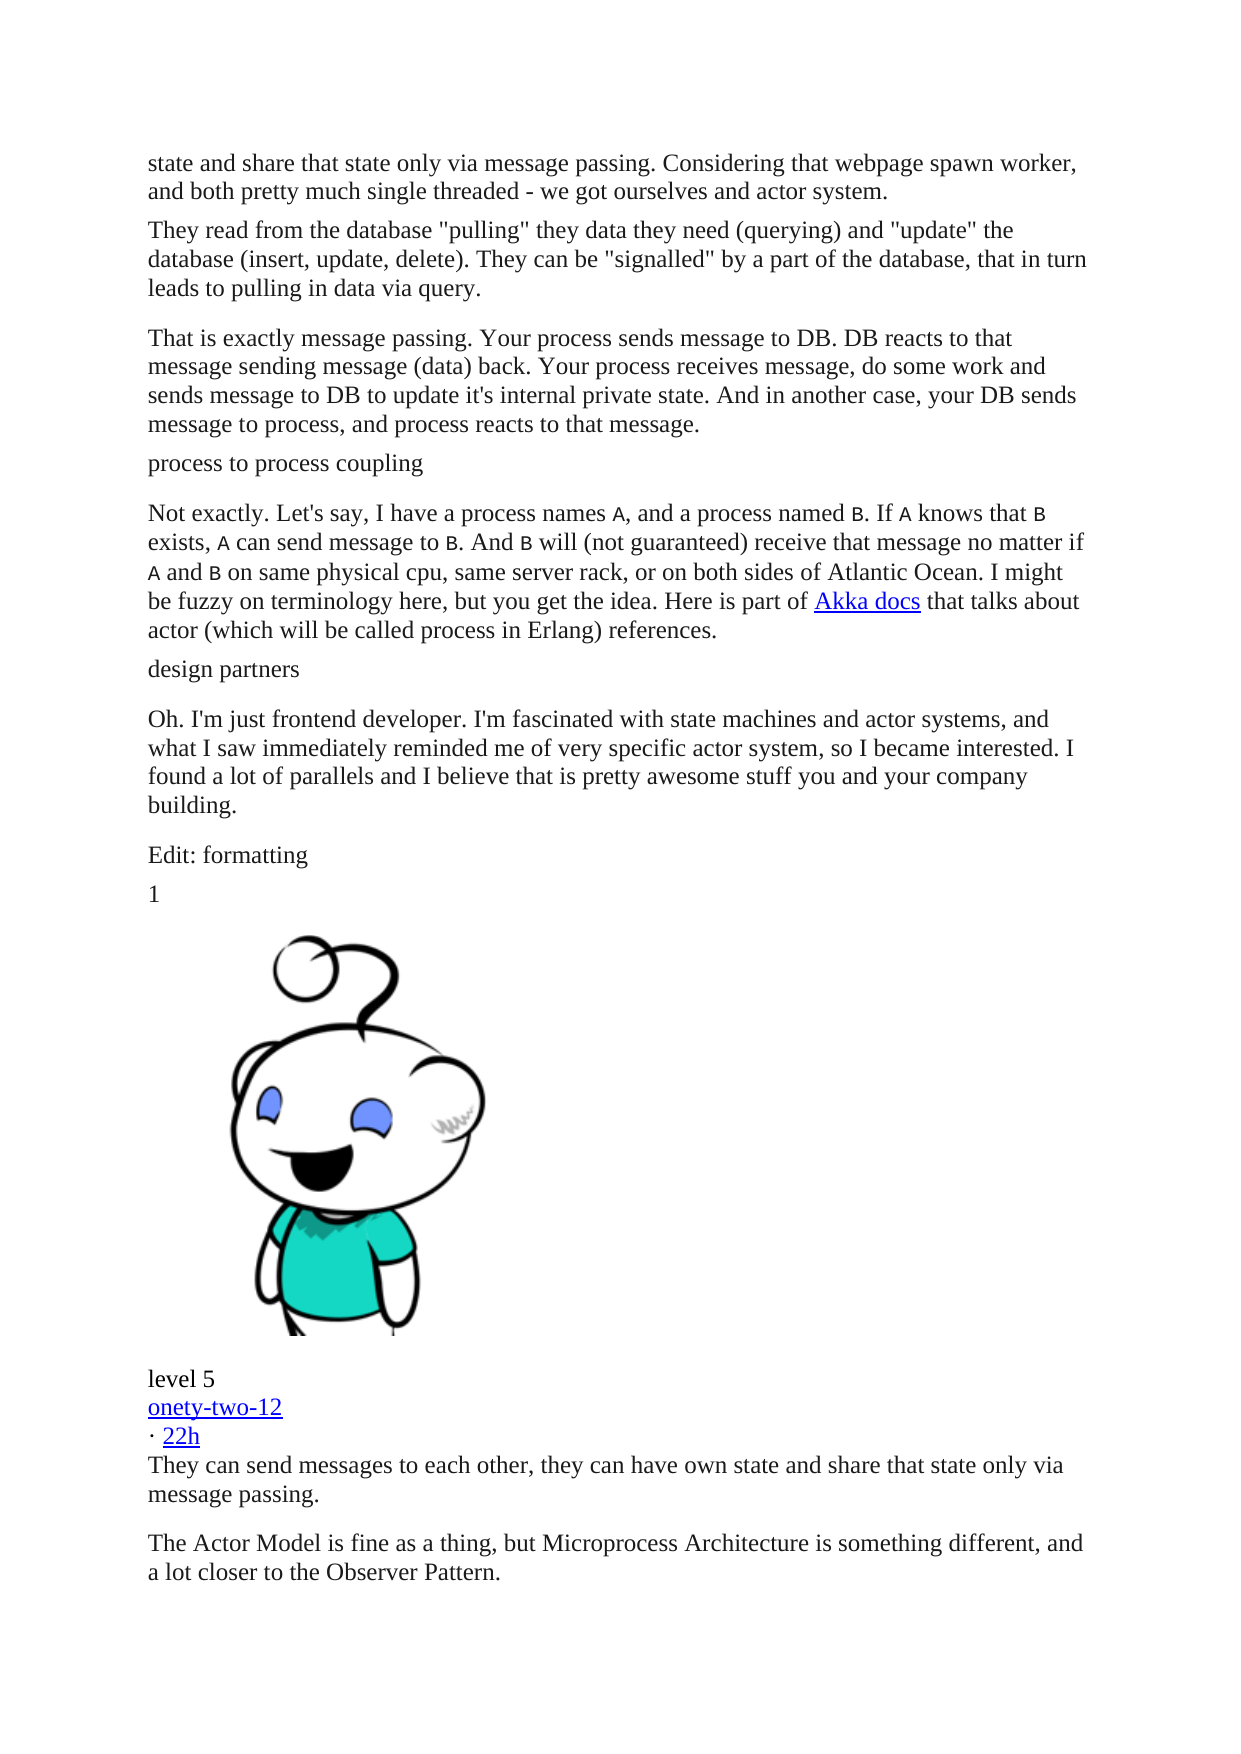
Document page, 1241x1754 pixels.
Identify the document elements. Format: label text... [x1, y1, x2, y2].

text onety-two-12 [148, 1392, 1093, 1421]
text 1 [148, 879, 1093, 908]
text design partners [148, 654, 1093, 683]
text Oh. I'm just frontend developer. I'm fascinated with state machines and actor systems, and what I saw immediately reminded me of very specific actor system, so I became interested. I found a lot of parallels and I believe that is pretty awesome stuff you and your company building. [148, 704, 1093, 819]
text Edit: formatting [148, 840, 1093, 868]
text They can send messages to each other, they can have own state and share that state only via message passing. [148, 1450, 1093, 1507]
text state and share that state only via message passing. Considering that webpage spawn worker, and both pretty much single threaded - we got ourselves and actor system. [148, 148, 1093, 205]
text level 5 [148, 1364, 1093, 1392]
text That is exactly message passing. Your process sends message to DB. DB reacts to that message sending message (data) back. Your process receives message, do some work and sends message to DB to update it's internal private state. And in another case, your DB sends message to process, and process reacts to that message. [148, 323, 1093, 438]
text They read from the database "pulling" they data they need (querying) and "update" the database (insert, update, delete). They can be "signalled" by a part of the database, that in turn leads to pulling in data via query. [148, 216, 1093, 302]
text · 22h [148, 1421, 1093, 1450]
text The Actor Model is fine as a thing, but Microprocess Architecture is something different, and a lot closer to the Observer Pattern. [148, 1528, 1093, 1586]
text process to process coupling [148, 448, 1093, 477]
text Not exactly. Let's say, I have a process names A, and a process named B. If A knows that B exists, A can send message to B. And B will (not guaranteed) receive that message no matter if A and B on same physical cpu, same server rack, or on both sides of Atlantic Ocean. I might be fuzzy on terminology here, but you get the idea. Here is part of Akka docs that talks about actor (which will be called process in Erlang) references. [148, 498, 1093, 644]
